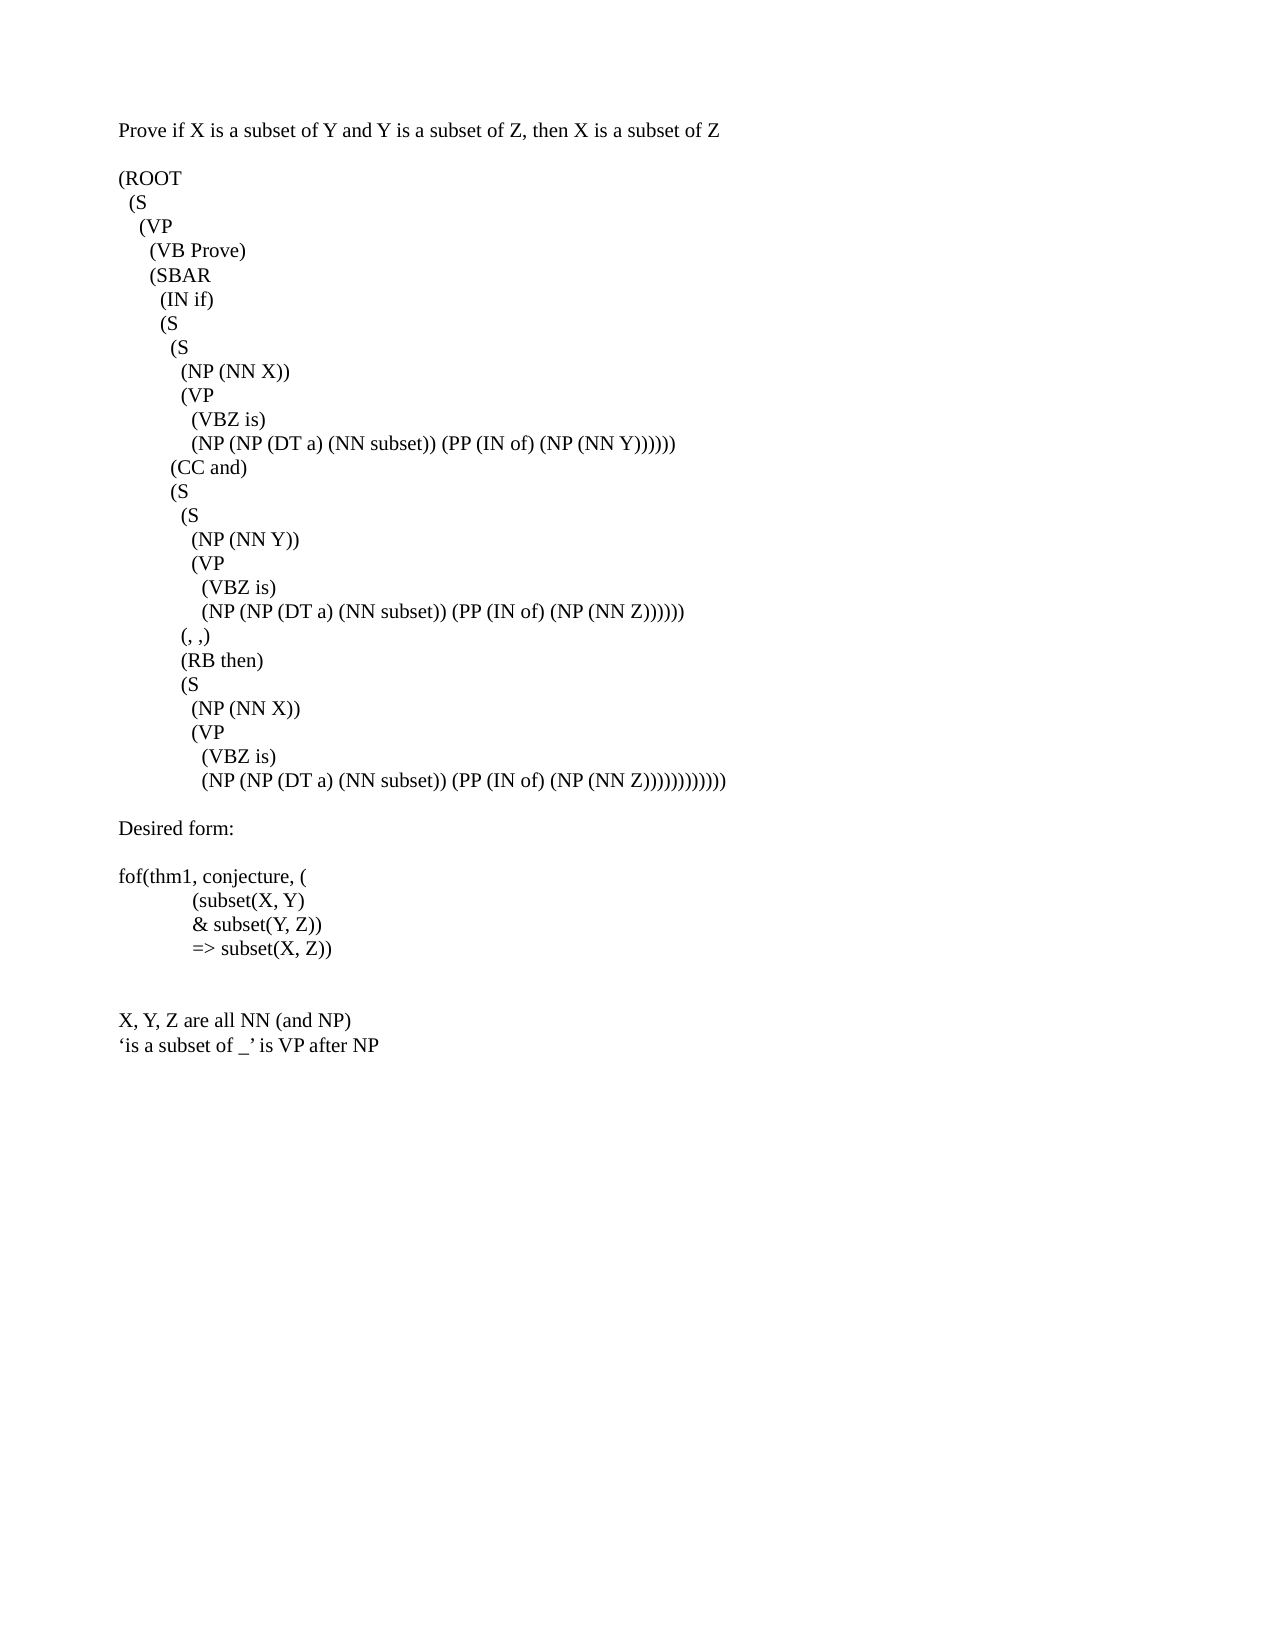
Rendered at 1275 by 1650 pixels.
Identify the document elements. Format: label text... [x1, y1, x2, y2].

text (VBZ is) [118, 407, 1157, 431]
text => subset(X, Z)) [118, 936, 1157, 960]
text ‘is a subset of _’ is VP after NP [118, 1032, 1157, 1057]
text (NP (NN Y)) [118, 527, 1157, 551]
text (NP (NP (DT a) (NN subset)) (PP (IN of) (NP (NN Y)))))) [118, 431, 1157, 455]
text (IN if) [118, 287, 1157, 311]
text (S [118, 479, 1157, 503]
text Desired form: [118, 816, 1157, 840]
text (NP (NP (DT a) (NN subset)) (PP (IN of) (NP (NN Z)))))) [118, 599, 1157, 623]
text (S [118, 335, 1157, 359]
text (VBZ is) [118, 575, 1157, 599]
text (S [118, 311, 1157, 335]
text (NP (NN X)) [118, 359, 1157, 383]
text (NP (NN X)) [118, 696, 1157, 720]
text (SBAR [118, 262, 1157, 287]
text (S [118, 190, 1157, 214]
text (RB then) [118, 647, 1157, 672]
text (VB Prove) [118, 238, 1157, 262]
text (S [118, 503, 1157, 527]
text (VP [118, 214, 1157, 238]
text (ROOT [118, 166, 1157, 190]
text (NP (NP (DT a) (NN subset)) (PP (IN of) (NP (NN Z)))))))))))) [118, 768, 1157, 792]
text fof(thm1, conjecture, ( [118, 864, 1157, 888]
text (VP [118, 720, 1157, 744]
text (, ,) [118, 623, 1157, 647]
text (VBZ is) [118, 744, 1157, 768]
text & subset(Y, Z)) [118, 912, 1157, 936]
text (S [118, 672, 1157, 696]
text X, Y, Z are all NN (and NP) [118, 1008, 1157, 1032]
text (VP [118, 383, 1157, 407]
text (subset(X, Y) [118, 888, 1157, 912]
text Prove if X is a subset of Y and Y is a subset of Z, then X is a subset of Z [118, 118, 1157, 142]
text (CC and) [118, 455, 1157, 479]
text (VP [118, 551, 1157, 575]
